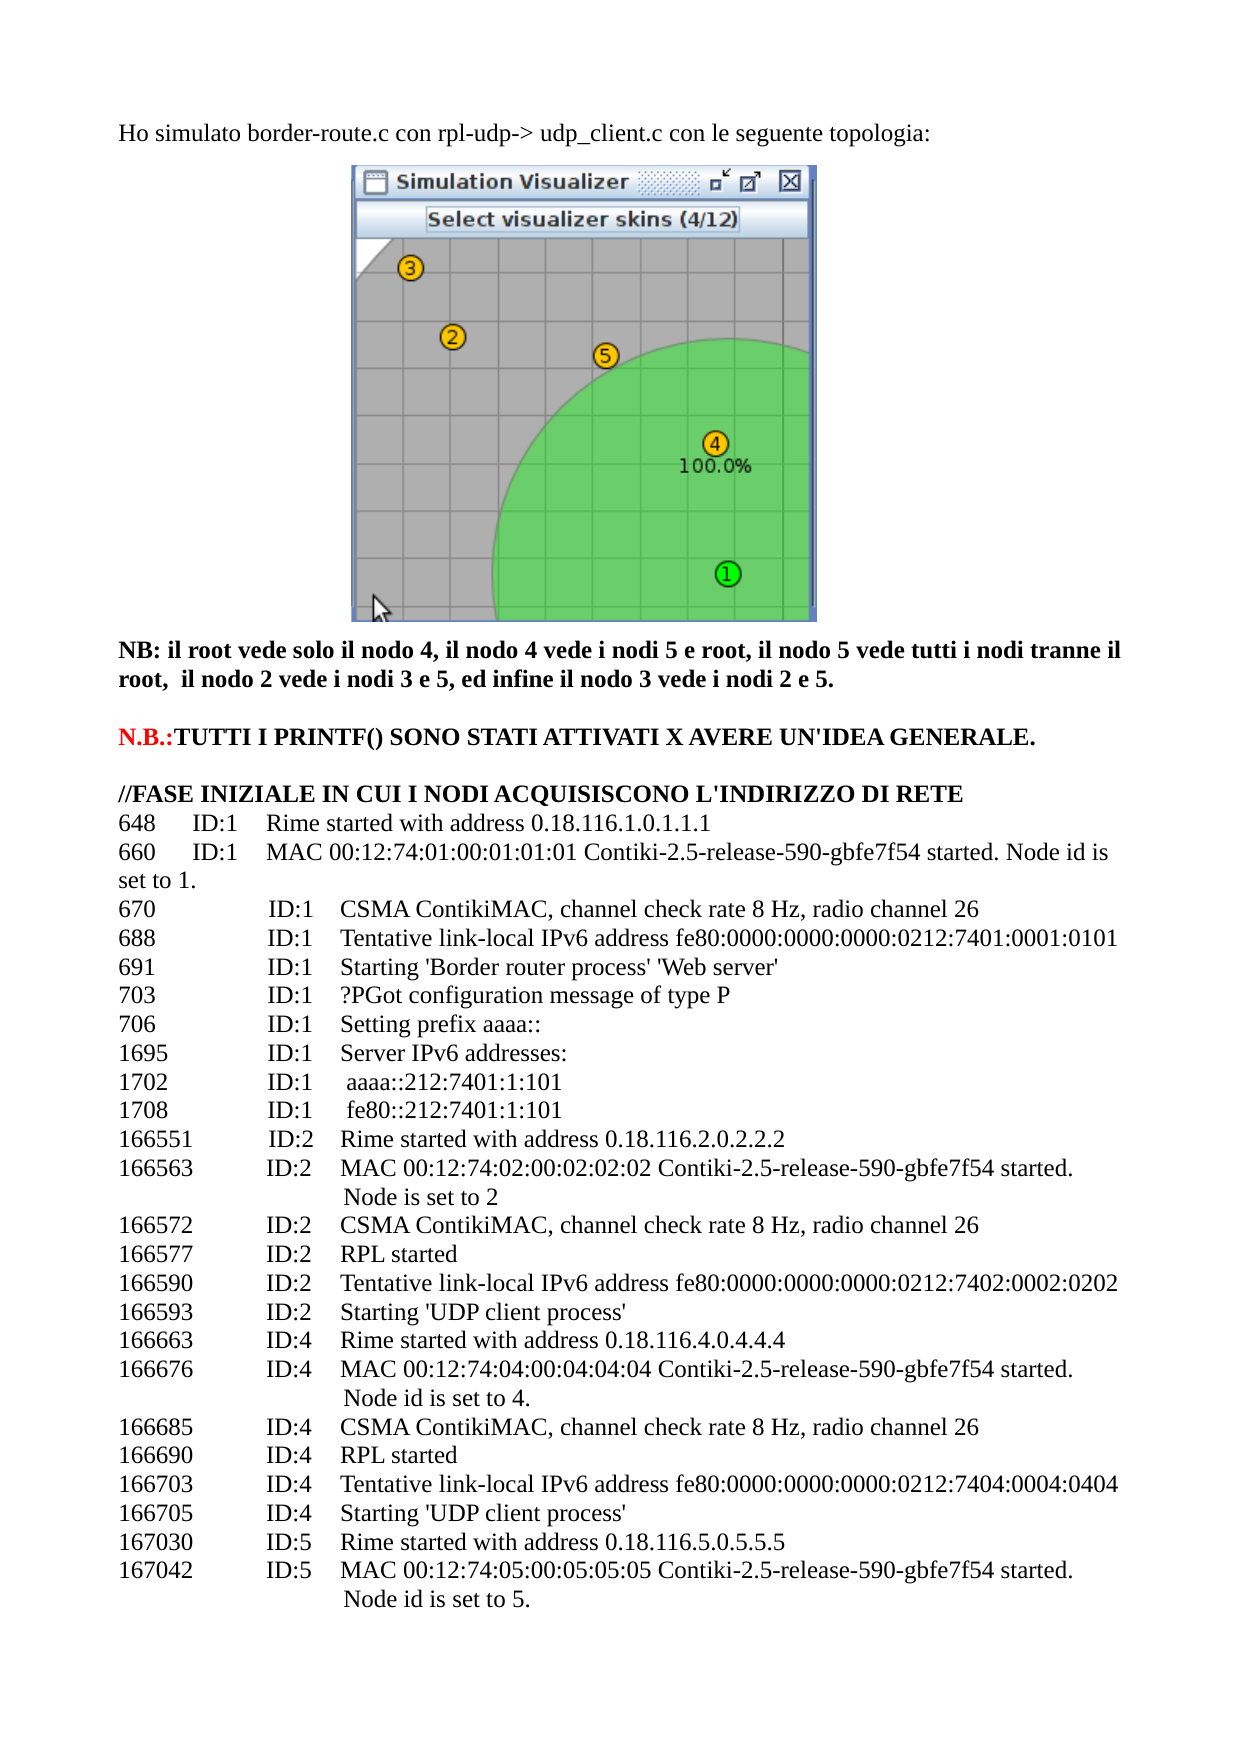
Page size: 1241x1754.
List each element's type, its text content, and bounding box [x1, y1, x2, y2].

text NB: il root vede solo il nodo 4, il nodo 4 vede i nodi 5 e root, il nodo 5 vede tutti i nodi tranne il root, il nodo 2 vede i nodi 3 e 5, ed infine il nodo 3 vede i nodi 2 e 5. [118, 636, 1122, 693]
text 166590 ID:2 Tentative link-local IPv6 address fe80:0000:0000:0000:0212:7402:0002:0202 [118, 1268, 1122, 1297]
text //FASE INIZIALE IN CUI I NODI ACQUISISCONO L'INDIRIZZO DI RETE [118, 779, 1122, 808]
text 166593 ID:2 Starting 'UDP client process' [118, 1297, 1122, 1326]
text 660 ID:1 MAC 00:12:74:01:00:01:01:01 Contiki-2.5-release-590-gbfe7f54 started. Node id is set to 1. [118, 837, 1122, 894]
text N.B.:TUTTI I PRINTF() SONO STATI ATTIVATI X AVERE UN'IDEA GENERALE. [118, 722, 1122, 751]
text 167042 ID:5 MAC 00:12:74:05:00:05:05:05 Contiki-2.5-release-590-gbfe7f54 started. [118, 1556, 1122, 1584]
text 648 ID:1 Rime started with address 0.18.116.1.0.1.1.1 [118, 808, 1122, 837]
text 166703 ID:4 Tentative link-local IPv6 address fe80:0000:0000:0000:0212:7404:0004:0404 [118, 1469, 1122, 1498]
text Node is set to 2 [118, 1182, 1122, 1211]
text Node id is set to 4. [118, 1383, 1122, 1412]
text 688 ID:1 Tentative link-local IPv6 address fe80:0000:0000:0000:0212:7401:0001:0101 [118, 923, 1122, 952]
text Node id is set to 5. [118, 1584, 1122, 1613]
text 703 ID:1 ?PGot configuration message of type P [118, 981, 1122, 1009]
text 166685 ID:4 CSMA ContikiMAC, channel check rate 8 Hz, radio channel 26 [118, 1412, 1122, 1441]
text Ho simulato border-route.c con rpl-udp-> udp_client.c con le seguente topologia: [118, 118, 1122, 147]
text 166572 ID:2 CSMA ContikiMAC, channel check rate 8 Hz, radio channel 26 [118, 1211, 1122, 1239]
text 167030 ID:5 Rime started with address 0.18.116.5.0.5.5.5 [118, 1527, 1122, 1556]
text 1708 ID:1 fe80::212:7401:1:101 [118, 1096, 1122, 1124]
text 166690 ID:4 RPL started [118, 1441, 1122, 1469]
text 1702 ID:1 aaaa::212:7401:1:101 [118, 1067, 1122, 1096]
text 166563 ID:2 MAC 00:12:74:02:00:02:02:02 Contiki-2.5-release-590-gbfe7f54 started. [118, 1153, 1122, 1182]
picture [351, 165, 817, 622]
text 691 ID:1 Starting 'Border router process' 'Web server' [118, 952, 1122, 981]
text 166705 ID:4 Starting 'UDP client process' [118, 1498, 1122, 1527]
text 706 ID:1 Setting prefix aaaa:: [118, 1009, 1122, 1038]
text 166577 ID:2 RPL started [118, 1239, 1122, 1268]
text 670 ID:1 CSMA ContikiMAC, channel check rate 8 Hz, radio channel 26 [118, 894, 1122, 923]
text 166551 ID:2 Rime started with address 0.18.116.2.0.2.2.2 [118, 1124, 1122, 1153]
text 166663 ID:4 Rime started with address 0.18.116.4.0.4.4.4 [118, 1326, 1122, 1354]
text 1695 ID:1 Server IPv6 addresses: [118, 1038, 1122, 1067]
text 166676 ID:4 MAC 00:12:74:04:00:04:04:04 Contiki-2.5-release-590-gbfe7f54 started. [118, 1354, 1122, 1383]
